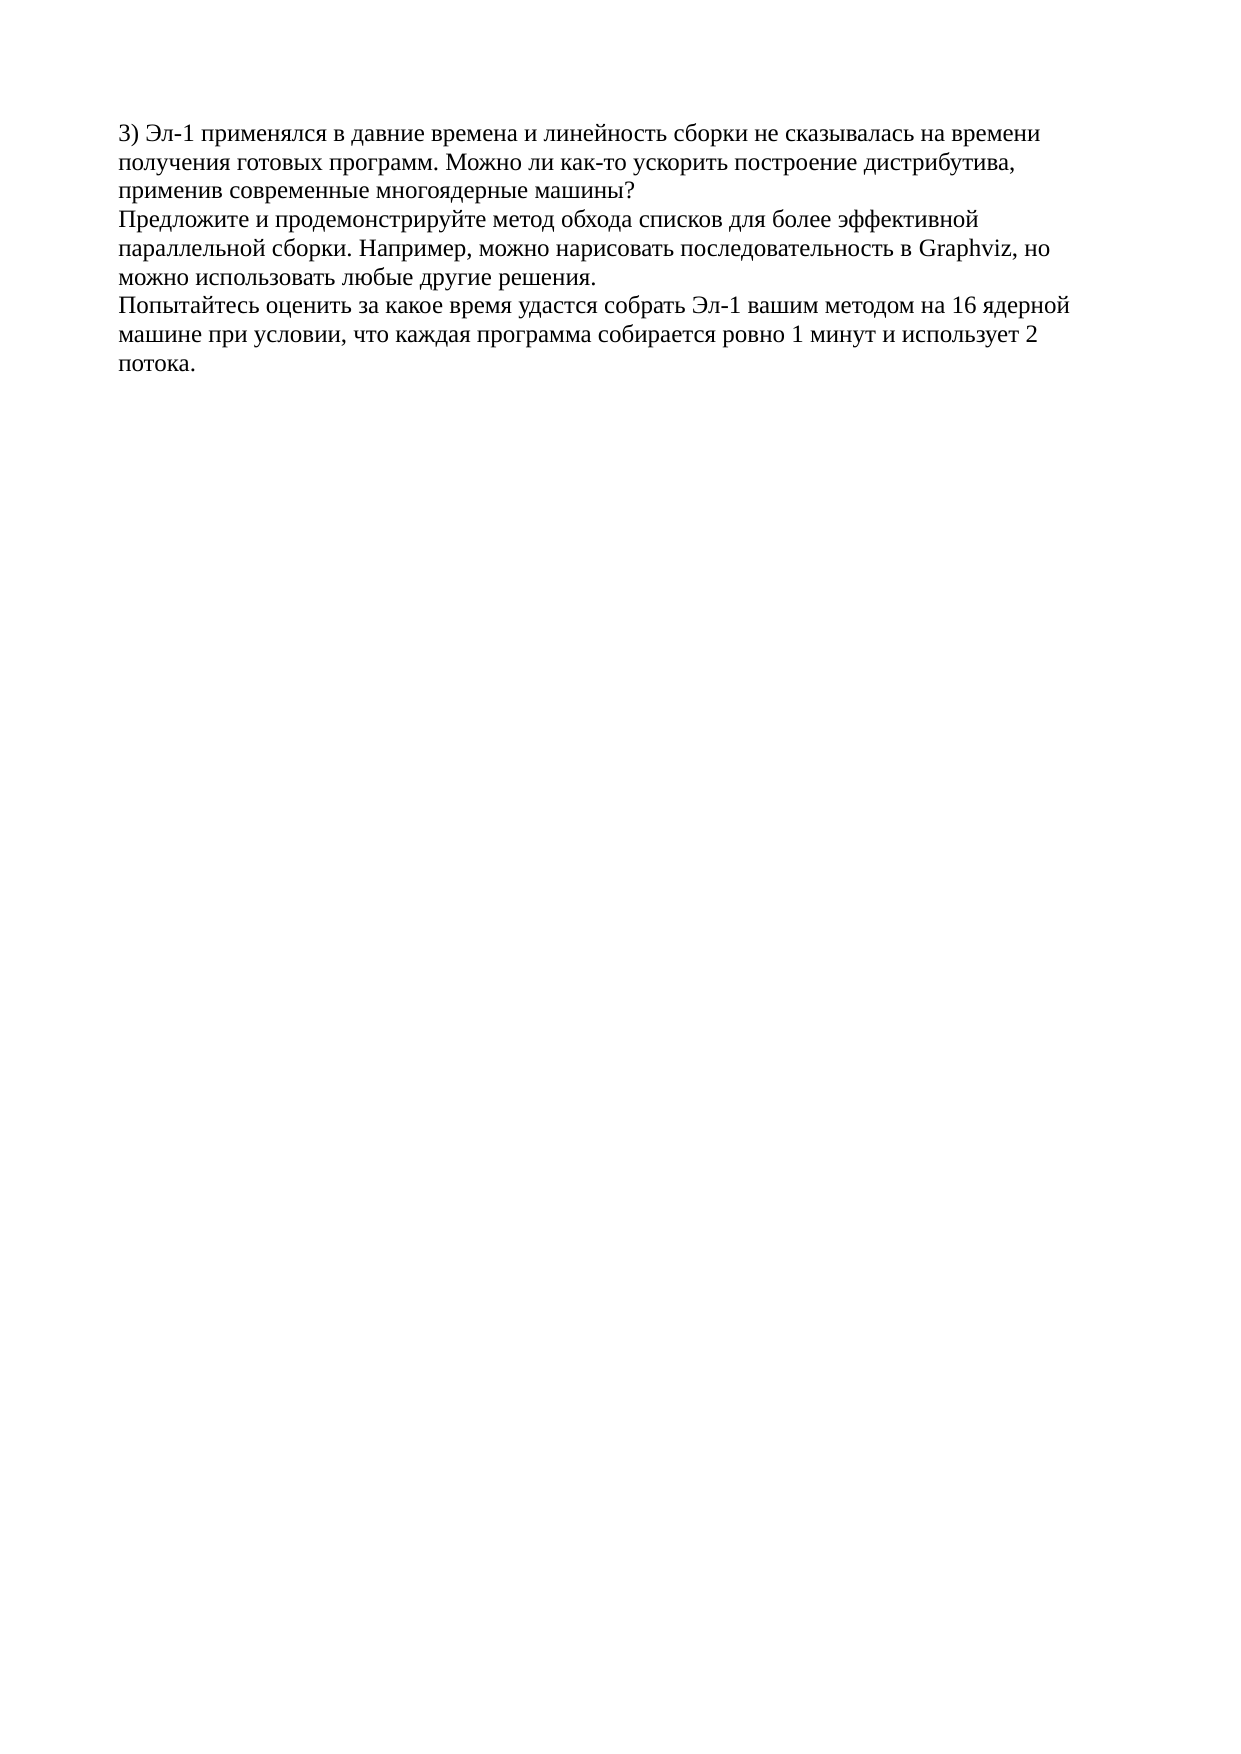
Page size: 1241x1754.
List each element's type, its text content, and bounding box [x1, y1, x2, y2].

text Попытайтесь оценить за какое время удастся собрать Эл-1 вашим методом на 16 ядерной машине при условии, что каждая программа собирается ровно 1 минут и использует 2 потока. [118, 291, 1122, 377]
text 3) Эл-1 применялся в давние времена и линейность сборки не сказывалась на времени получения готовых программ. Можно ли как-то ускорить построение дистрибутива, применив современные многоядерные машины? [118, 118, 1122, 204]
text Предложите и продемонстрируйте метод обхода списков для более эффективной параллельной сборки. Например, можно нарисовать последовательность в Graphviz, но можно использовать любые другие решения. [118, 204, 1122, 291]
